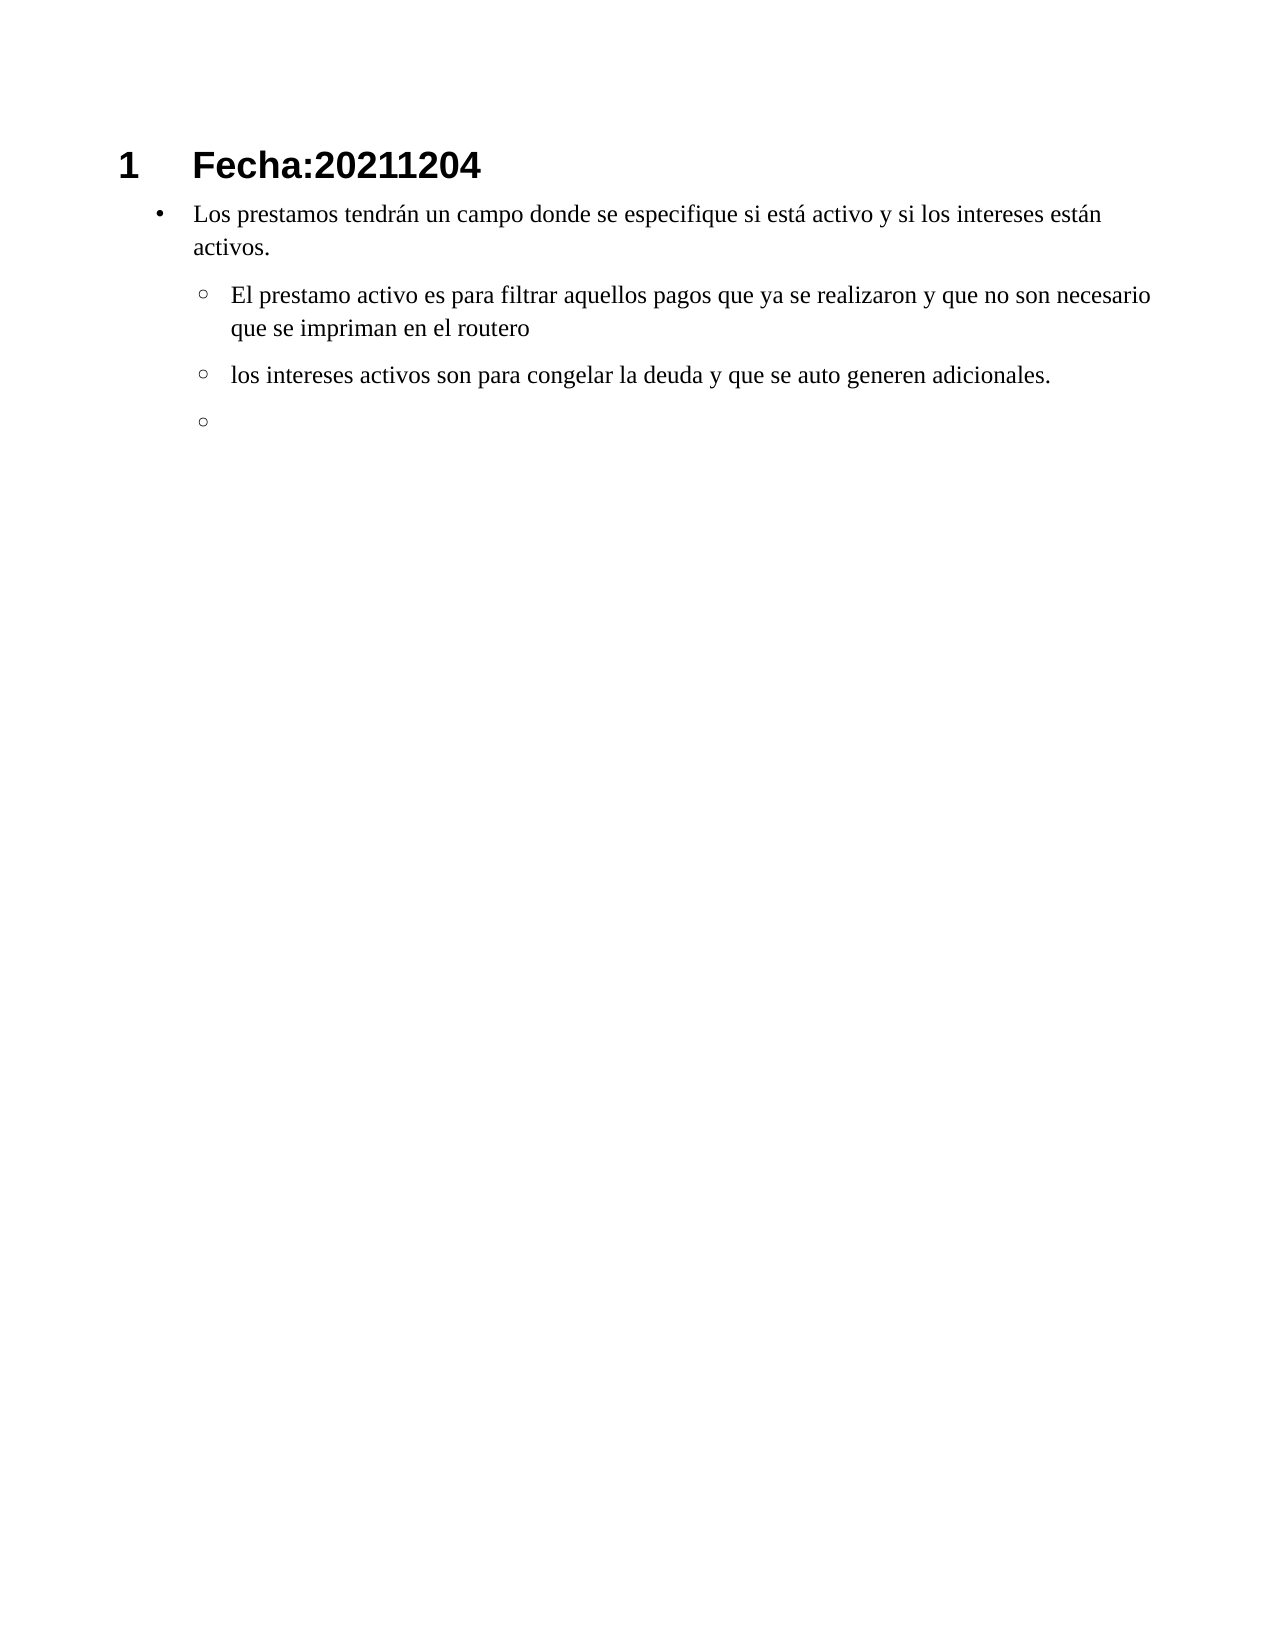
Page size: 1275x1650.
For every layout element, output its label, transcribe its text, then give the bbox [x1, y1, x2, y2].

list Los prestamos tendrán un campo donde se especifique si está activo y si los intereses están activos. [156, 199, 1157, 261]
list los intereses activos son para congelar la deuda y que se auto generen adicionales. [193, 361, 1157, 389]
subtitle Fecha:20211204 [118, 143, 1157, 187]
list El prestamo activo es para filtrar aquellos pagos que ya se realizaron y que no son necesario que se impriman en el routero [193, 280, 1157, 342]
